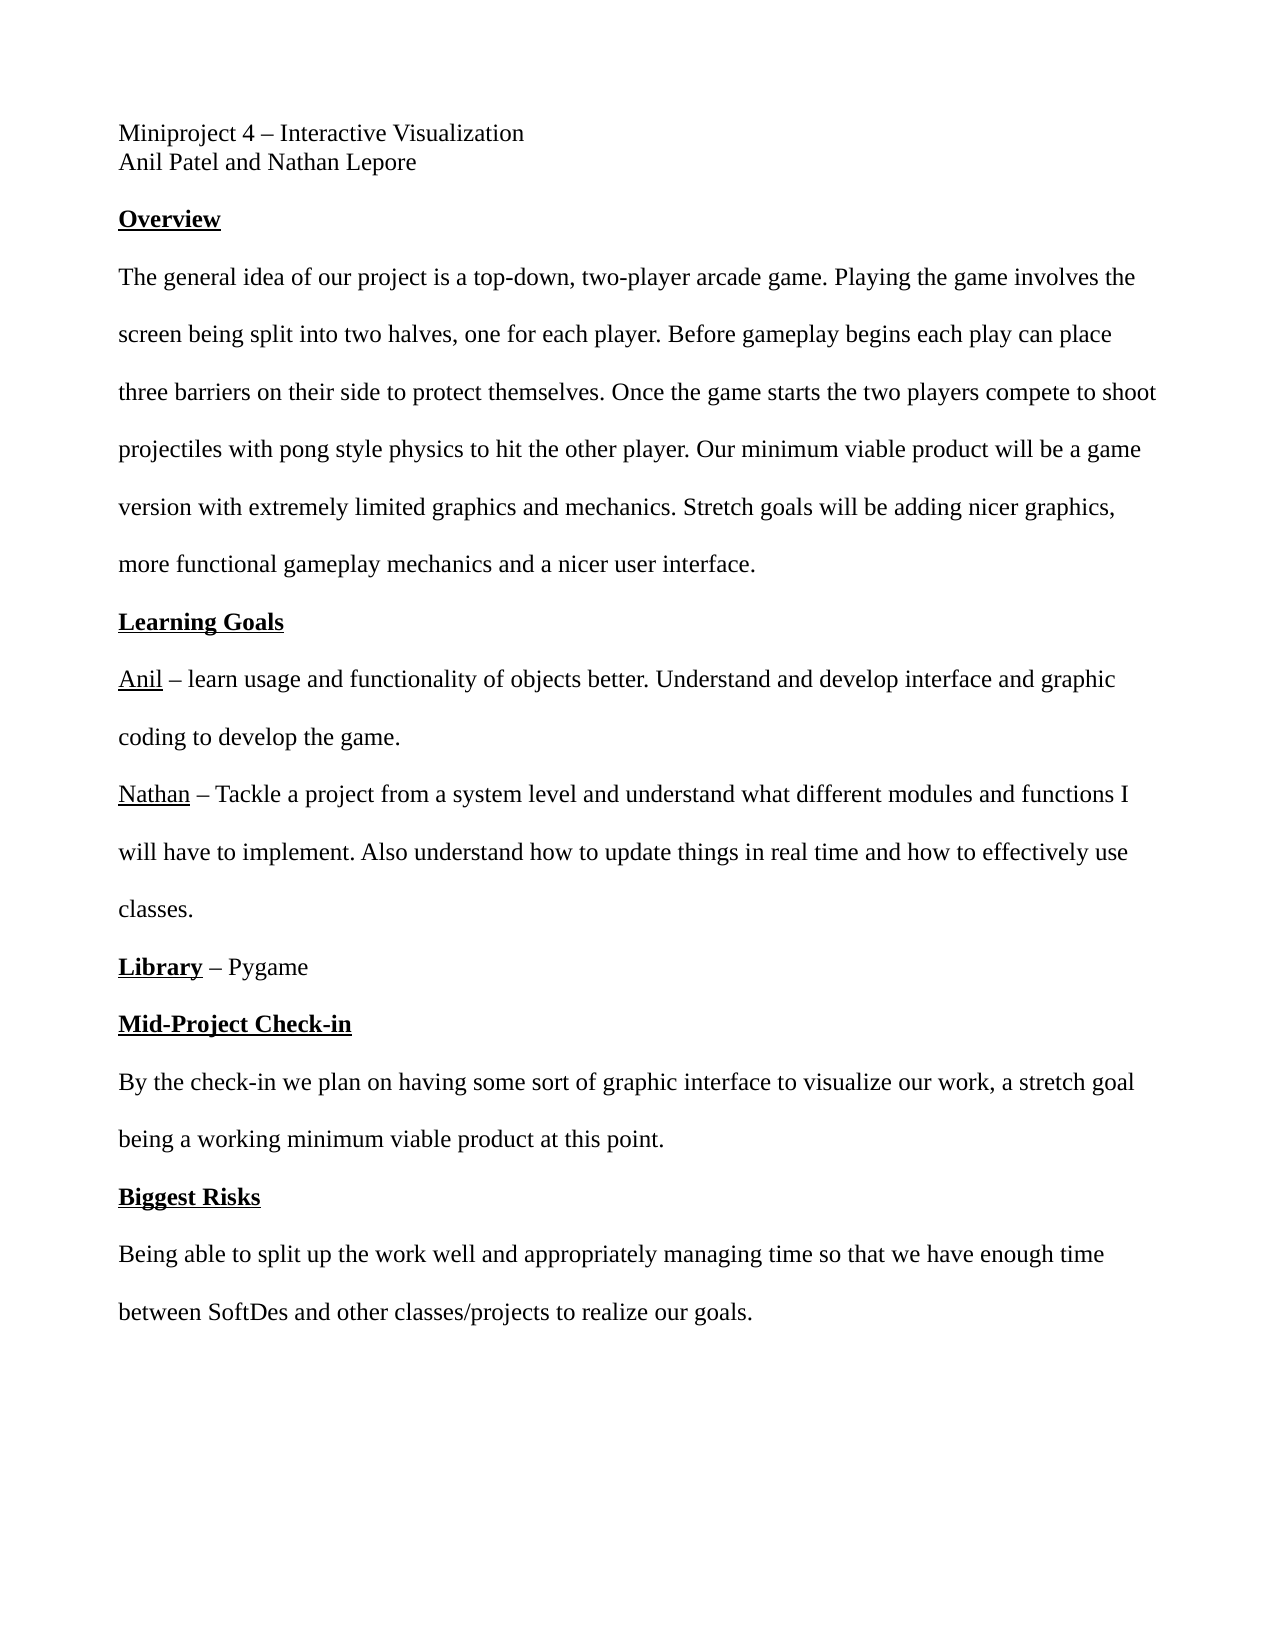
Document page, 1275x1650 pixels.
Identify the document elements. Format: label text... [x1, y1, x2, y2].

text Nathan – Tackle a project from a system level and understand what different modules and functions I will have to implement. Also understand how to update things in real time and how to effectively use classes. [118, 779, 1157, 923]
text Learning Goals [118, 607, 1157, 636]
text Overview [118, 204, 1157, 233]
text Library – Pygame [118, 952, 1157, 981]
text Miniproject 4 – Interactive Visualization [118, 118, 1157, 147]
text Anil Patel and Nathan Lepore [118, 147, 1157, 176]
text The general idea of our project is a top-down, two-player arcade game. Playing the game involves the screen being split into two halves, one for each player. Before gameplay begins each play can place three barriers on their side to protect themselves. Once the game starts the two players compete to shoot projectiles with pong style physics to hit the other player. Our minimum viable product will be a game version with extremely limited graphics and mechanics. Stretch goals will be adding nicer graphics, more functional gameplay mechanics and a nicer user interface. [118, 262, 1157, 578]
text Mid-Project Check-in [118, 1009, 1157, 1038]
text Anil – learn usage and functionality of objects better. Understand and develop interface and graphic coding to develop the game. [118, 664, 1157, 751]
text Being able to split up the work well and appropriately managing time so that we have enough time between SoftDes and other classes/projects to realize our goals. [118, 1239, 1157, 1326]
text By the check-in we plan on having some sort of graphic interface to visualize our work, a stretch goal being a working minimum viable product at this point. [118, 1067, 1157, 1153]
text Biggest Risks [118, 1182, 1157, 1211]
